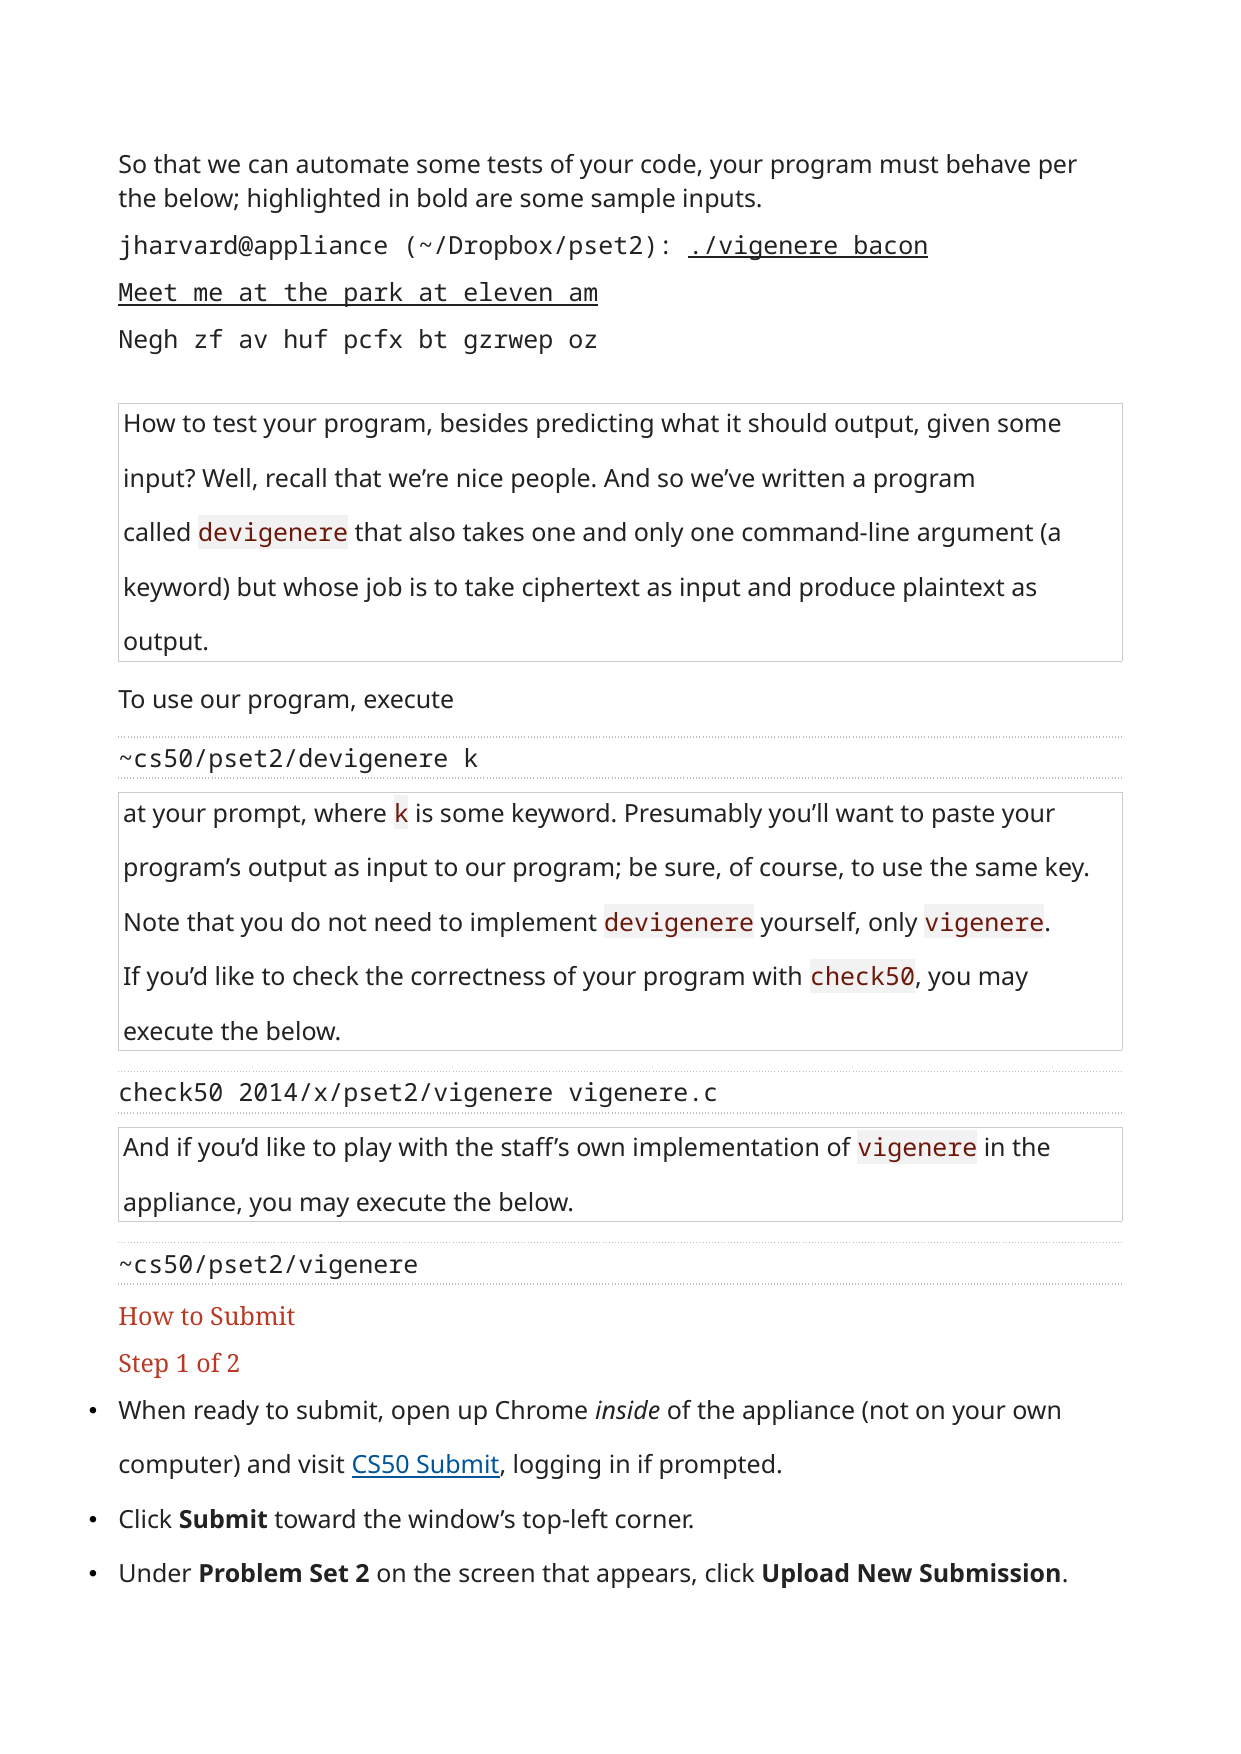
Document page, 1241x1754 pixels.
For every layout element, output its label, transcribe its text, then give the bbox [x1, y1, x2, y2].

subtitle Step 1 of 2 [118, 1345, 1122, 1379]
list When ready to submit, open up Chrome inside of the appliance (not on your own computer) and visit CS50 Submit, logging in if prompted. [118, 1393, 1122, 1481]
list at your prompt, where k is some keyword. Presumably you’ll want to paste your program’s output as input to our program; be sure, of course, to use the same key. Note that you do not need to implement devigenere yourself, only vigenere. [119, 793, 1122, 938]
list ~cs50/pset2/vigenere [118, 1242, 1122, 1285]
list Click Submit toward the window’s top-left corner. [118, 1502, 1122, 1536]
list Negh zf av huf pcfx bt gzrwep oz [118, 322, 1122, 356]
list How to test your program, besides predicting what it should output, given some input? Well, recall that we’re nice people. And so we’ve written a program called devigenere that also takes one and only one command-line argument (a keyword) but whose job is to take ciphertext as input and produce plaintext as output. [119, 404, 1122, 661]
list check50 2014/x/pset2/vigenere vigenere.c [118, 1071, 1122, 1114]
list And if you’d like to play with the staff’s own implementation of vigenere in the appliance, you may execute the below. [119, 1128, 1122, 1221]
list Under Problem Set 2 on the screen that appears, click Upload New Submission. [118, 1556, 1122, 1590]
list If you’d like to check the correctness of your program with check50, you may execute the below. [119, 956, 1122, 1050]
list ~cs50/pset2/devigenere k [118, 736, 1122, 779]
list To use our program, execute [118, 681, 1122, 716]
text So that we can automate some tests of your code, your program must behave per the below; highlighted in bold are some sample inputs. [118, 147, 1122, 215]
list Meet me at the park at eleven am [118, 275, 1122, 309]
list jharvard@appliance (~/Dropbox/pset2): ./vigenere bacon [118, 227, 1122, 262]
subtitle How to Submit [118, 1298, 1122, 1332]
